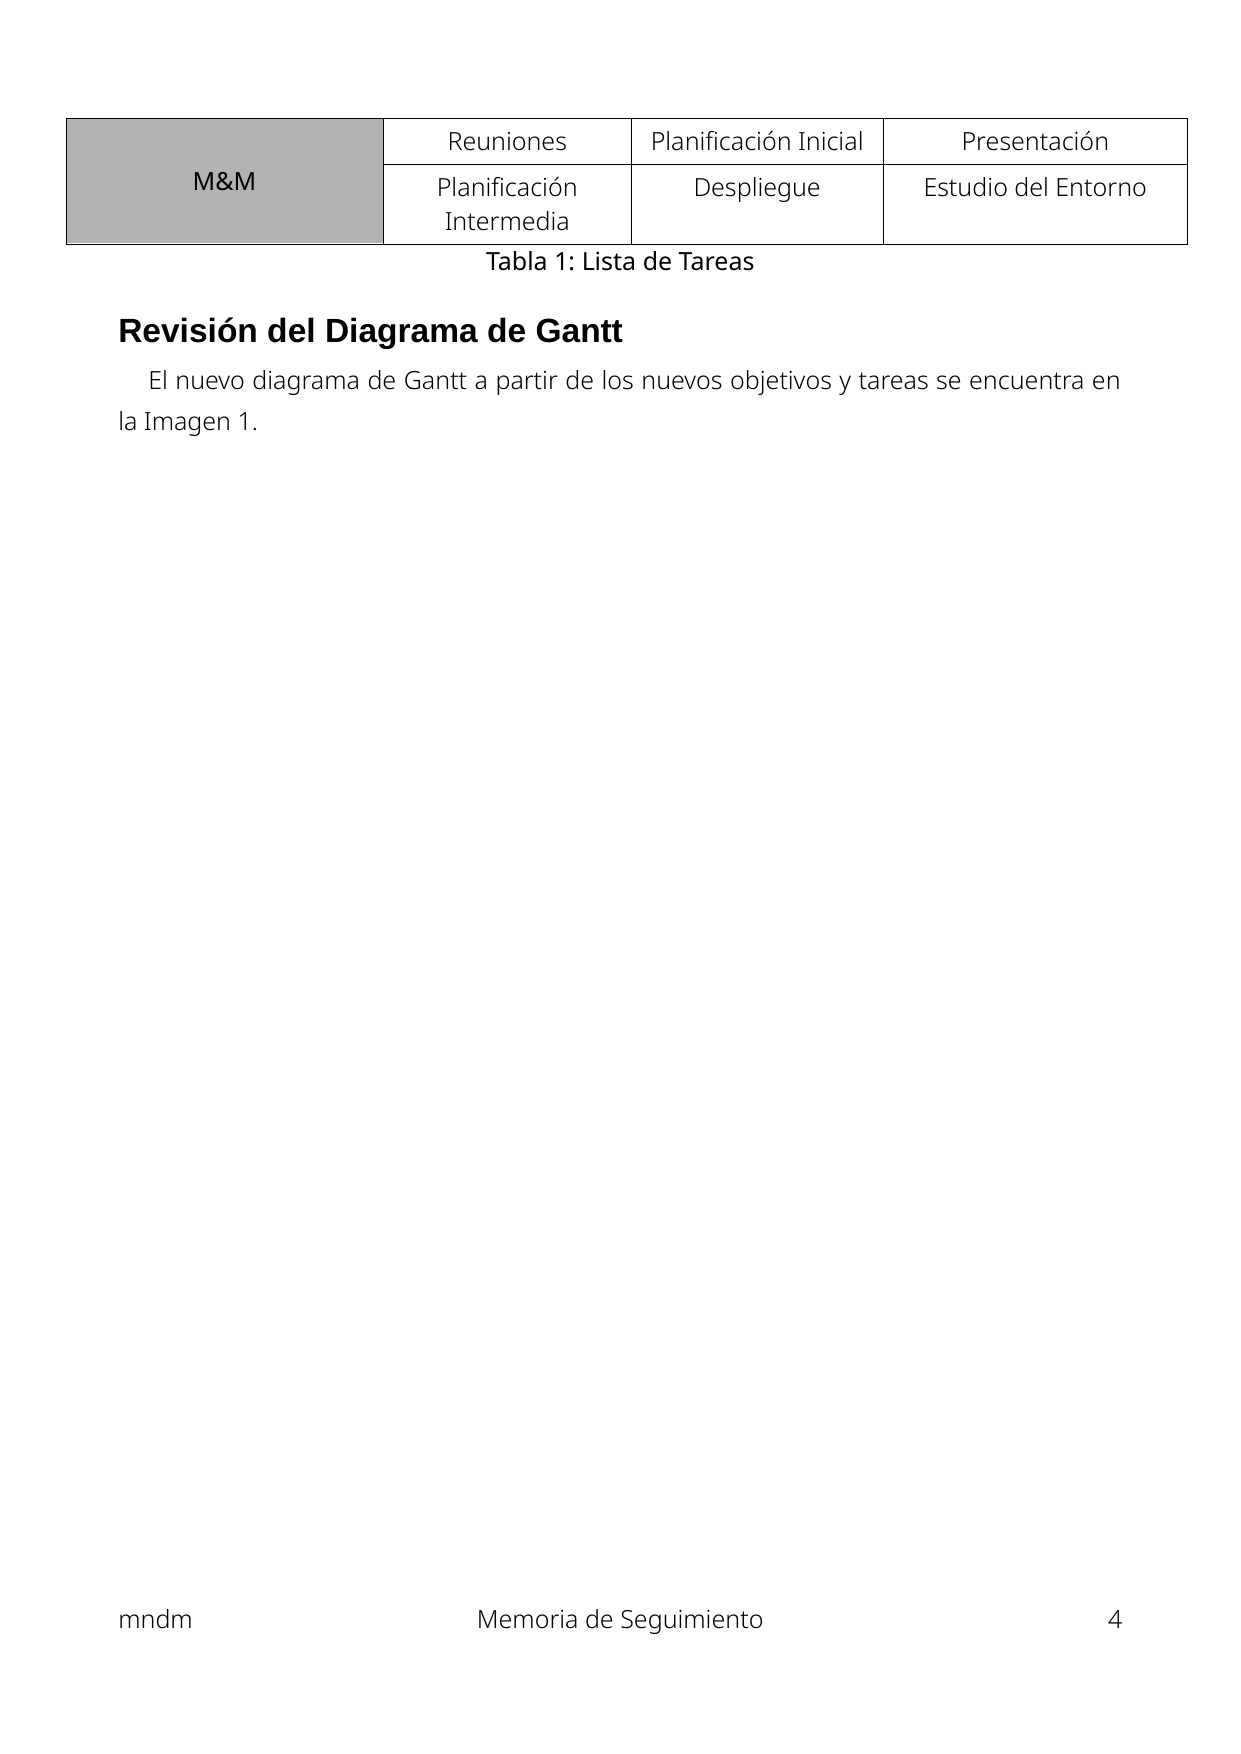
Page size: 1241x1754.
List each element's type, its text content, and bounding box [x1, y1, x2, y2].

table_cell Presentación [884, 119, 1187, 164]
table_cell Planificación Intermedia [384, 165, 631, 243]
text El nuevo diagrama de Gantt a partir de los nuevos objetivos y tareas se encuentra en la Imagen 1. [118, 362, 1122, 437]
subtitle Revisión del Diagrama de Gantt [118, 311, 1122, 350]
text Tabla 1: Lista de Tareas [118, 245, 1122, 278]
table_cell M&M [67, 119, 383, 243]
table_cell Despliegue [632, 165, 883, 243]
table_cell Planificación Inicial [632, 119, 883, 164]
table_cell Reuniones [384, 119, 631, 164]
table_cell Estudio del Entorno [884, 165, 1187, 243]
